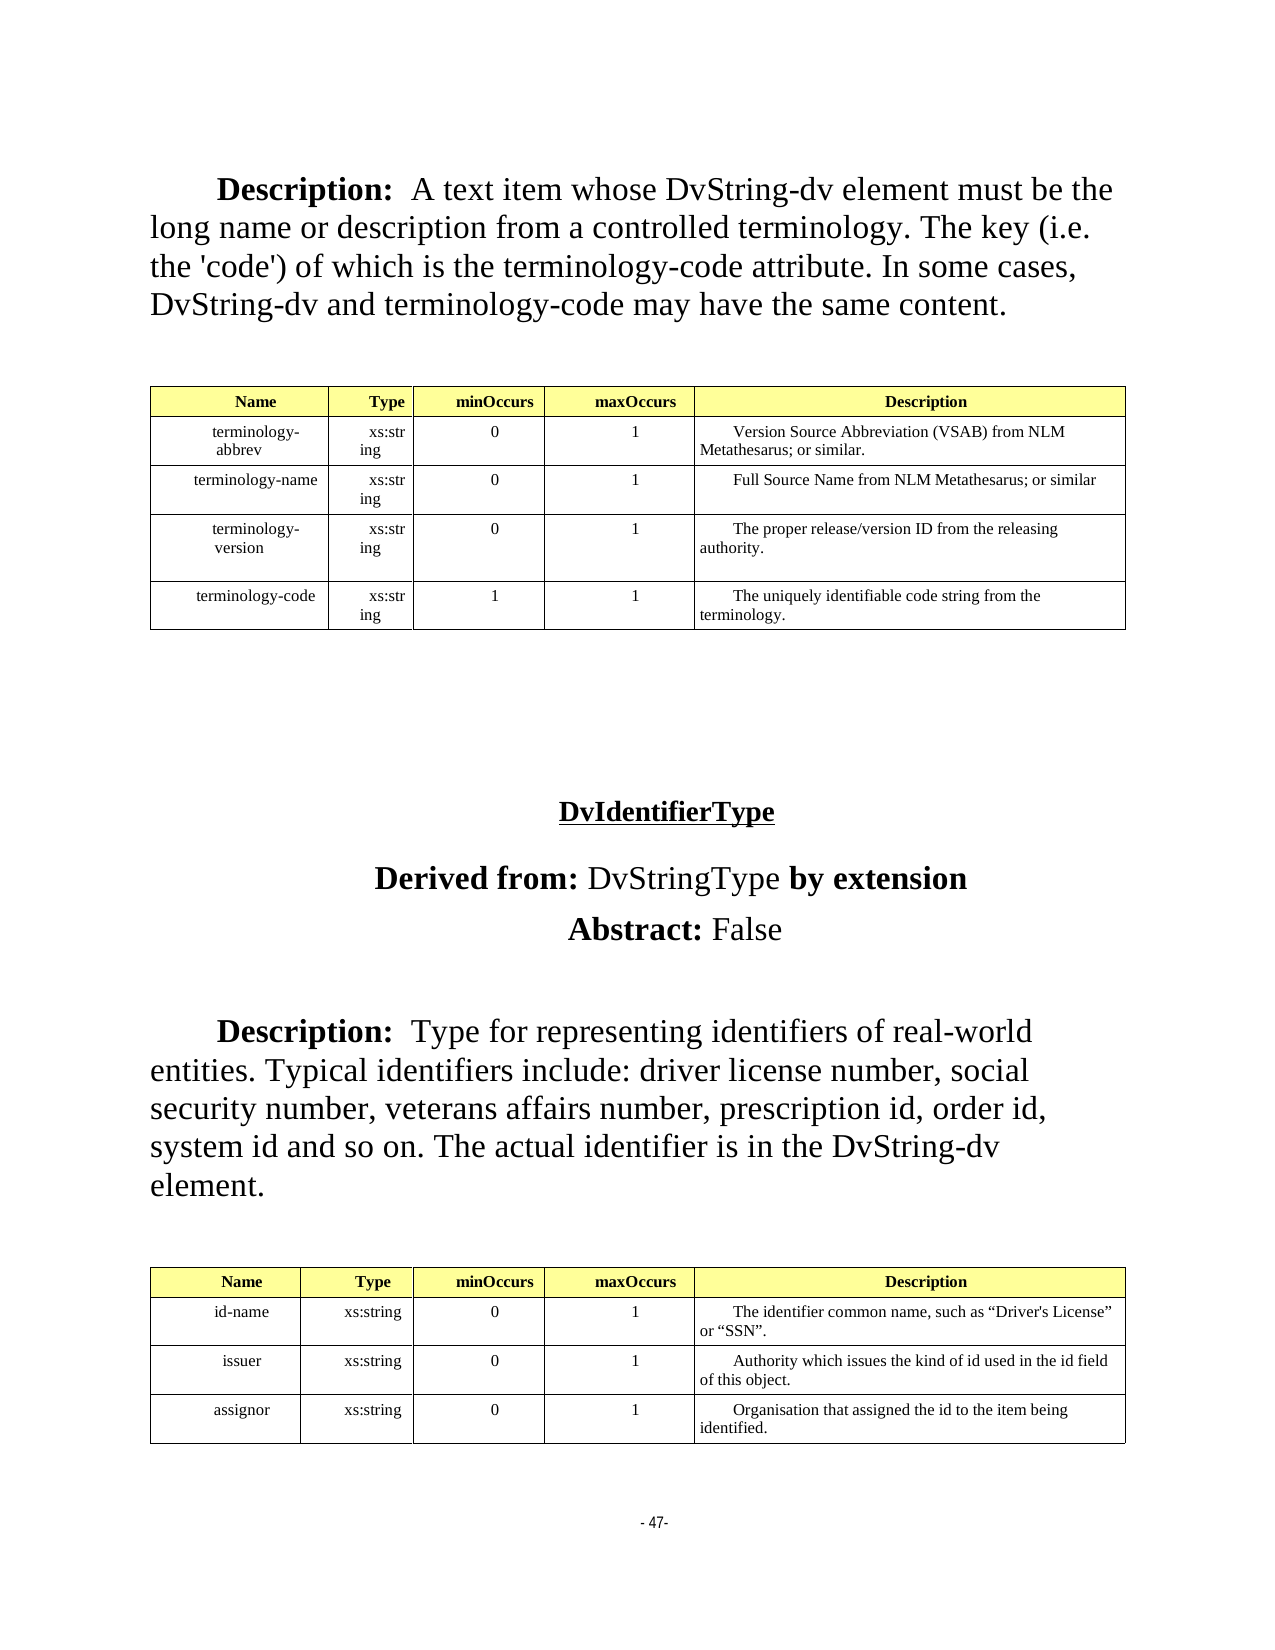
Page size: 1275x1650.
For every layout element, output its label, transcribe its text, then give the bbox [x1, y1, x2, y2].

table_header minOccurs [414, 1268, 544, 1297]
table_cell id-name [151, 1298, 300, 1345]
table_cell xs:string [329, 466, 412, 514]
table_cell 1 [545, 582, 694, 629]
table_cell 1 [545, 466, 694, 514]
table_cell xs:string [301, 1395, 412, 1443]
table_header Name [151, 1268, 300, 1297]
table_cell terminology-abbrev [151, 417, 328, 465]
table_cell 1 [545, 1395, 694, 1443]
table_cell issuer [151, 1346, 300, 1394]
table_cell terminology-version [151, 515, 328, 581]
table_cell The proper release/version ID from the releasing authority. [695, 515, 1125, 581]
text Abstract: False [150, 909, 1125, 948]
table_header Description [695, 1268, 1125, 1297]
table_cell terminology-code [151, 582, 328, 629]
table_cell The uniquely identifiable code string from the terminology. [695, 582, 1125, 629]
table_cell terminology-name [151, 466, 328, 514]
table_header maxOccurs [545, 387, 694, 416]
text DvIdentifierType [150, 795, 1125, 828]
table_header Description [695, 387, 1125, 416]
table_cell xs:string [301, 1298, 412, 1345]
text Description: Type for representing identifiers of real-world entities. Typical identifiers include: driver license number, social security number, veterans affairs number, prescription id, order id, system id and so on. The actual identifier is in the DvString-dv element. [150, 1011, 1125, 1203]
table_cell 0 [414, 466, 544, 514]
text Description: A text item whose DvString-dv element must be the long name or description from a controlled terminology. The key (i.e. the 'code') of which is the terminology-code attribute. In some cases, DvString-dv and terminology-code may have the same content. [150, 169, 1125, 323]
table_cell Organisation that assigned the id to the item being identified. [695, 1395, 1125, 1443]
table_header Type [329, 387, 412, 416]
table_cell xs:string [329, 515, 412, 581]
table_cell 1 [545, 417, 694, 465]
table_cell 0 [414, 1298, 544, 1345]
table_header minOccurs [414, 387, 544, 416]
table_cell 1 [545, 1346, 694, 1394]
table_cell 0 [414, 515, 544, 581]
table_cell 0 [414, 1395, 544, 1443]
table_cell 1 [545, 515, 694, 581]
table_cell xs:string [329, 417, 412, 465]
table_header Name [151, 387, 328, 416]
table_cell xs:string [329, 582, 412, 629]
table_header maxOccurs [545, 1268, 694, 1297]
table_cell assignor [151, 1395, 300, 1443]
table_cell xs:string [301, 1346, 412, 1394]
table_cell 1 [414, 582, 544, 629]
text Derived from: DvStringType by extension [150, 858, 1125, 897]
table_cell Version Source Abbreviation (VSAB) from NLM Metathesarus; or similar. [695, 417, 1125, 465]
table_header Type [301, 1268, 412, 1297]
table_cell The identifier common name, such as “Driver's License” or “SSN”. [695, 1298, 1125, 1345]
table_cell Full Source Name from NLM Metathesarus; or similar [695, 466, 1125, 514]
table_cell Authority which issues the kind of id used in the id field of this object. [695, 1346, 1125, 1394]
table_cell 0 [414, 1346, 544, 1394]
table_cell 1 [545, 1298, 694, 1345]
table_cell 0 [414, 417, 544, 465]
